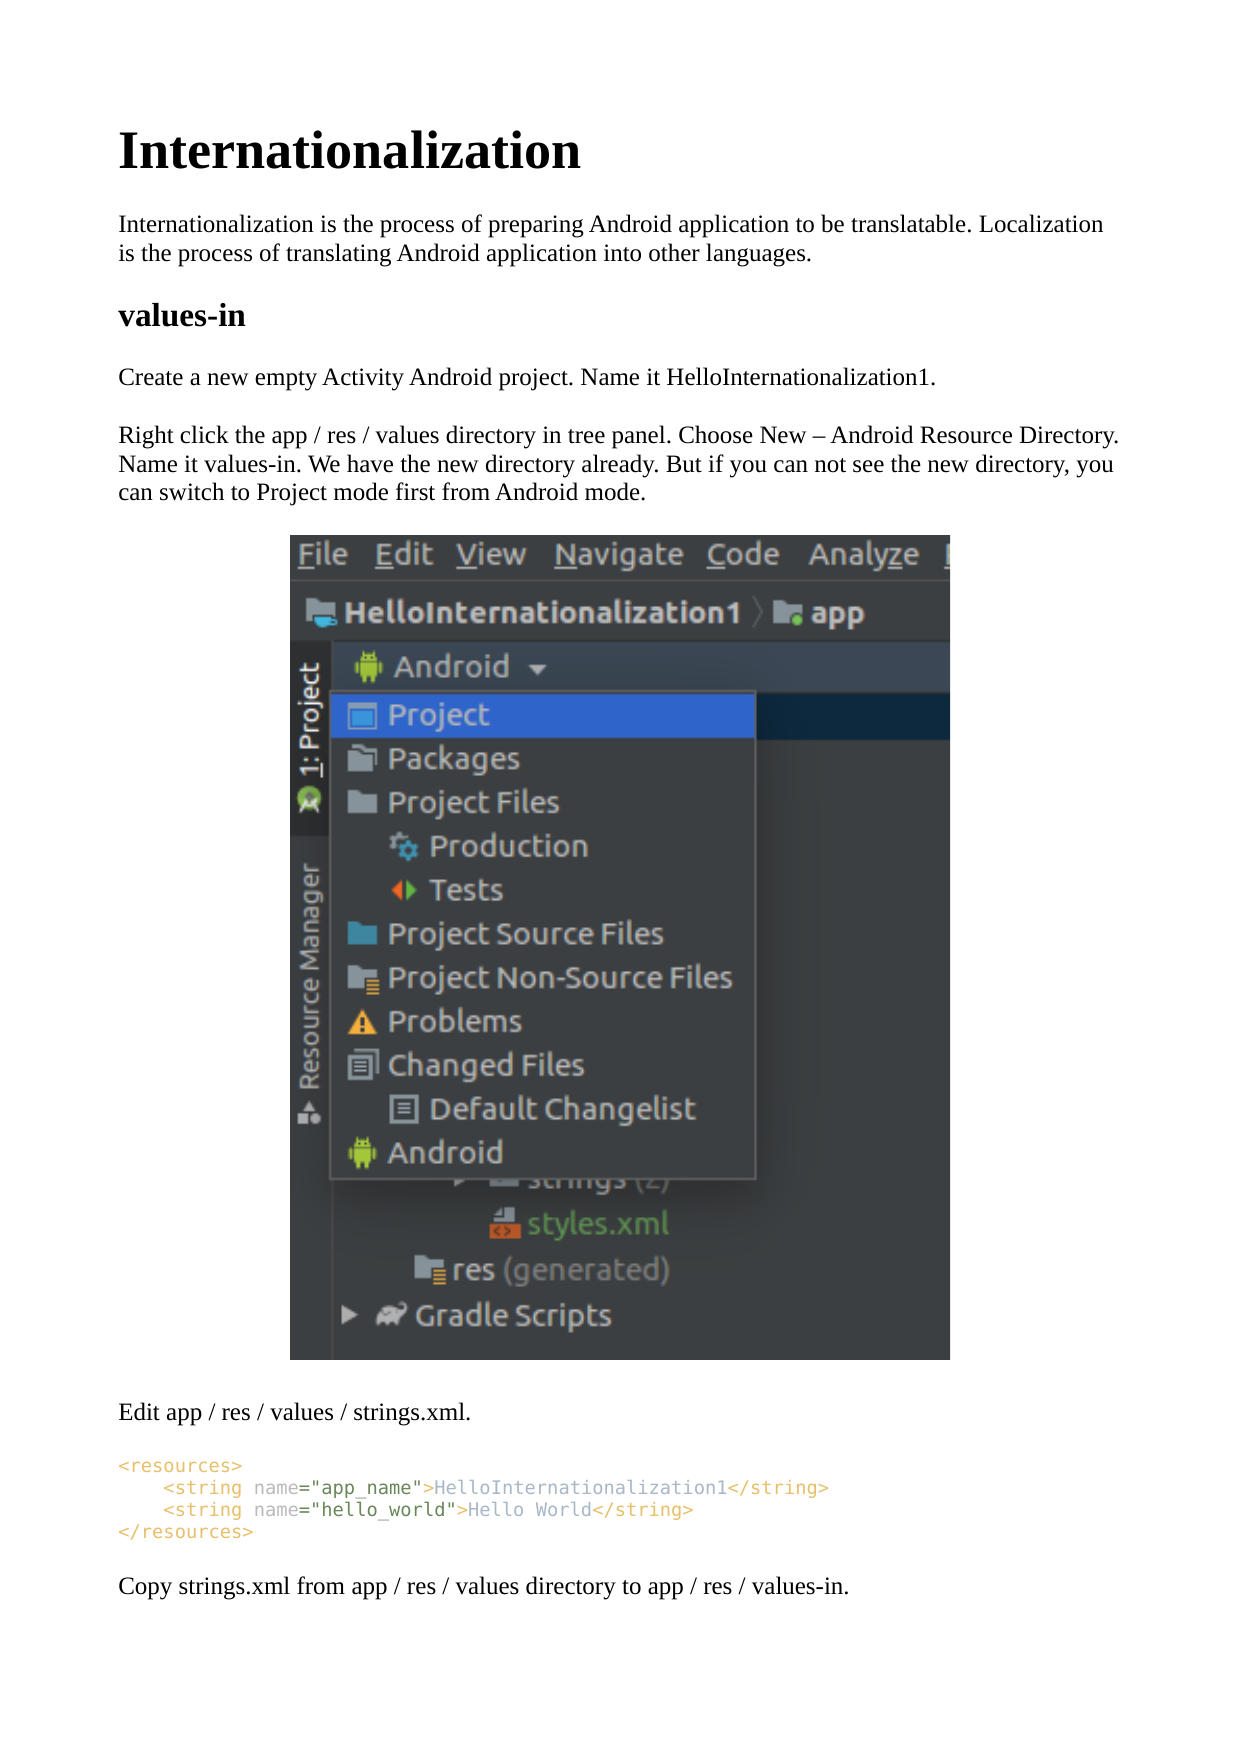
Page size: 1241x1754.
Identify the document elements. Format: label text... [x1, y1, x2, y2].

text Edit app / res / values / strings.xml. [118, 1397, 1122, 1426]
text Internationalization [118, 118, 1122, 180]
text values-in [118, 295, 1122, 334]
text <resources> <string name="app_name">HelloInternationalization1</string> <string name="hello_world">Hello World</string> </resources> [118, 1455, 1122, 1542]
text Copy strings.xml from app / res / values directory to app / res / values-in. [118, 1571, 1122, 1600]
picture [290, 535, 951, 1360]
text Create a new empty Activity Android project. Name it HelloInternationalization1. [118, 362, 1122, 391]
text Internationalization is the process of preparing Android application to be translatable. Localization is the process of translating Android application into other languages. [118, 209, 1122, 267]
text Right click the app / res / values directory in tree panel. Choose New – Android Resource Directory. Name it values-in. We have the new directory already. But if you can not see the new directory, you can switch to Project mode first from Android mode. [118, 420, 1122, 506]
